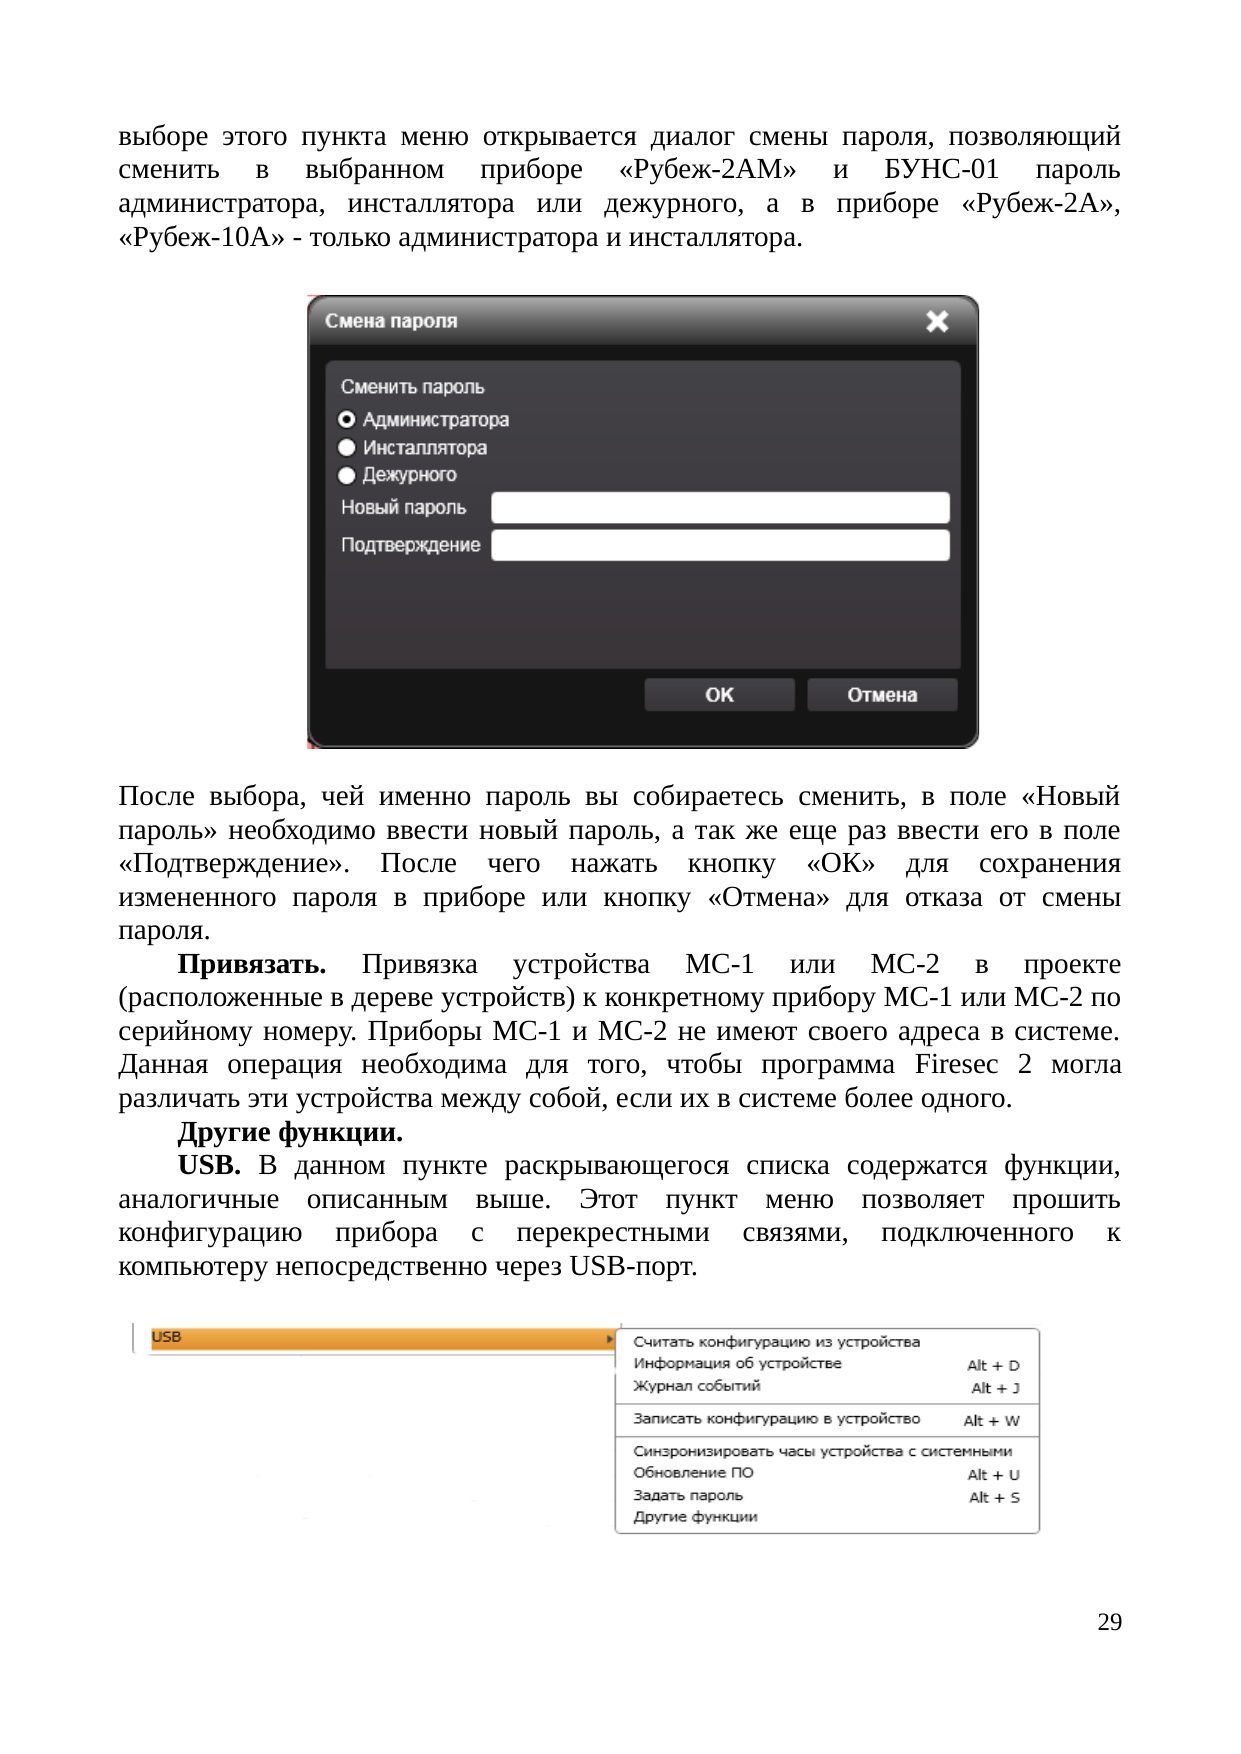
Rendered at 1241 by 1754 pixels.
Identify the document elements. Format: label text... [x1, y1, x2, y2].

text Привязать. Привязка устройства МС-1 или МС-2 в проекте (расположенные в дереве устройств) к конкретному прибору МС-1 или МС-2 по серийному номеру. Приборы МС-1 и МС-2 не имеют своего адреса в системе. Данная операция необходима для того, чтобы программа Firesec 2 могла различать эти устройства между собой, если их в системе более одного. [118, 946, 1122, 1114]
text После выбора, чей именно пароль вы собираетесь сменить, в поле «Новый пароль» необходимо ввести новый пароль, а так же еще раз ввести его в поле «Подтверждение». После чего нажать кнопку «ОК» для сохранения измененного пароля в приборе или кнопку «Отмена» для отказа от смены пароля. [118, 252, 1122, 946]
text выборе этого пункта меню открывается диалог смены пароля, позволяющий сменить в выбранном приборе «Рубеж-2АМ» и БУНС-01 пароль администратора, инсталлятора или дежурного, а в приборе «Рубеж-2А», «Рубеж-10А» - только администратора и инсталлятора. [118, 118, 1122, 252]
text USB. В данном пункте раскрывающегося списка содержатся функции, аналогичные описанным выше. Этот пункт меню позволяет прошить конфигурацию прибора с перекрестными связями, подключенного к компьютеру непосредственно через USB-порт. [118, 1147, 1122, 1281]
text Другие функции. [118, 1114, 1122, 1147]
picture [132, 1323, 1042, 1538]
picture [307, 295, 980, 749]
